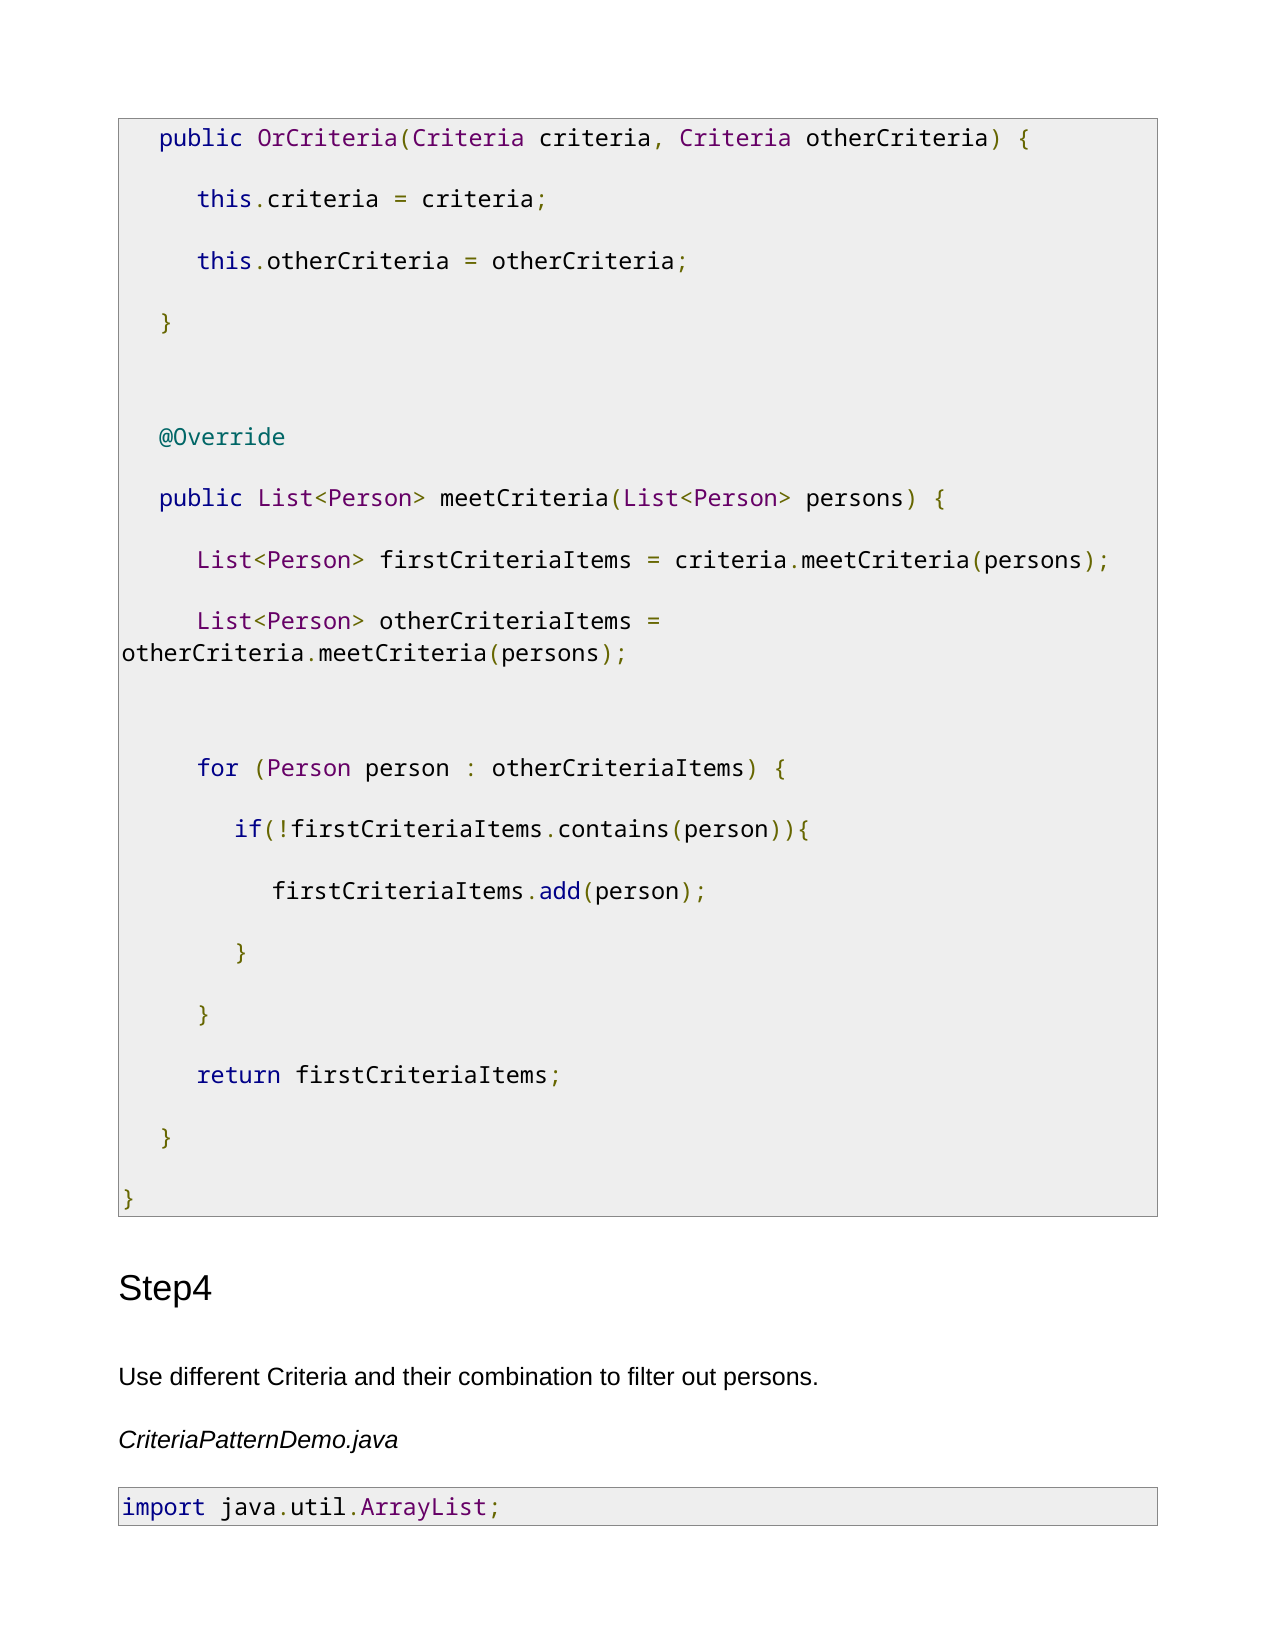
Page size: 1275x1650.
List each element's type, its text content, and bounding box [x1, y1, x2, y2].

text List<Person> firstCriteriaItems = criteria.meetCriteria(persons); [119, 540, 1157, 575]
text List<Person> otherCriteriaItems = otherCriteria.meetCriteria(persons); [119, 601, 1157, 669]
text for (Person person : otherCriteriaItems) { [119, 748, 1157, 783]
text } [119, 1117, 1157, 1152]
text if(!firstCriteriaItems.contains(person)){ [119, 809, 1157, 845]
text } [119, 1178, 1157, 1216]
text import java.util.ArrayList; [119, 1488, 1157, 1525]
text firstCriteriaItems.add(person); [119, 871, 1157, 906]
subtitle Step4 [118, 1267, 1157, 1308]
text } [119, 932, 1157, 968]
text } [119, 302, 1157, 338]
text @Override [119, 417, 1157, 452]
text this.otherCriteria = otherCriteria; [119, 241, 1157, 276]
text CriteriaPatternDemo.java [118, 1425, 1157, 1453]
text public List<Person> meetCriteria(List<Person> persons) { [119, 478, 1157, 514]
text return firstCriteriaItems; [119, 1055, 1157, 1091]
text public OrCriteria(Criteria criteria, Criteria otherCriteria) { [119, 119, 1157, 153]
text Use different Criteria and their combination to filter out persons. [118, 1362, 1157, 1391]
text } [119, 994, 1157, 1029]
text this.criteria = criteria; [119, 179, 1157, 215]
